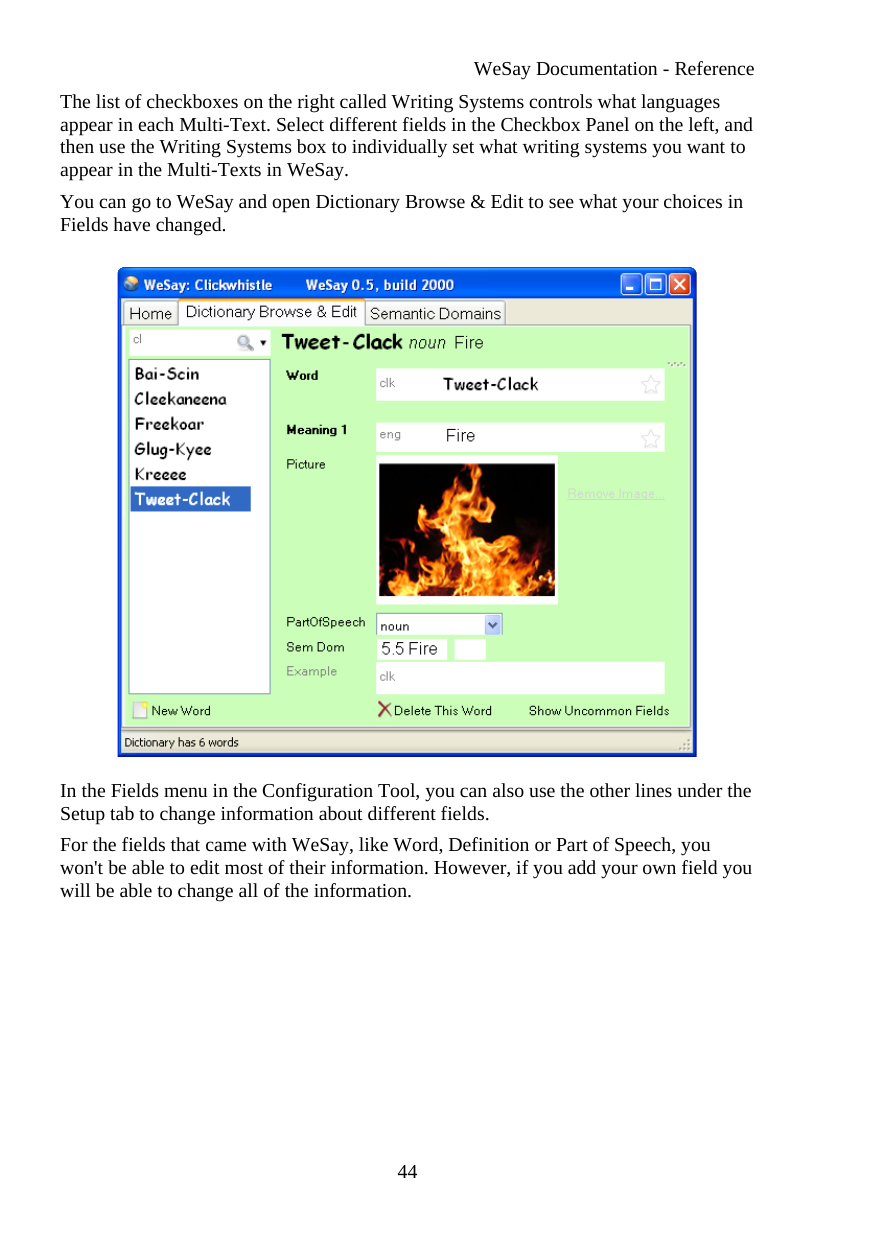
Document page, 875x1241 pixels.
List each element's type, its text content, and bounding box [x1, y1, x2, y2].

text For the fields that came with WeSay, like Word, Definition or Part of Speech, you won't be able to edit most of their information. However, if you add your own field you will be able to change all of the information. [60, 833, 754, 902]
text The list of checkboxes on the right called Writing Systems controls what languages appear in each Multi-Text. Select different fields in the Checkbox Panel on the left, and then use the Writing Systems box to individually set what writing systems you want to appear in the Multi-Texts in WeSay. [60, 90, 754, 181]
text In the Fields menu in the Configuration Tool, you can also use the other lines under the Setup tab to change information about different fields. [60, 245, 754, 824]
text You can go to WeSay and open Dictionary Browse & Edit to see what your choices in Fields have changed. [60, 190, 754, 236]
picture [117, 267, 697, 757]
